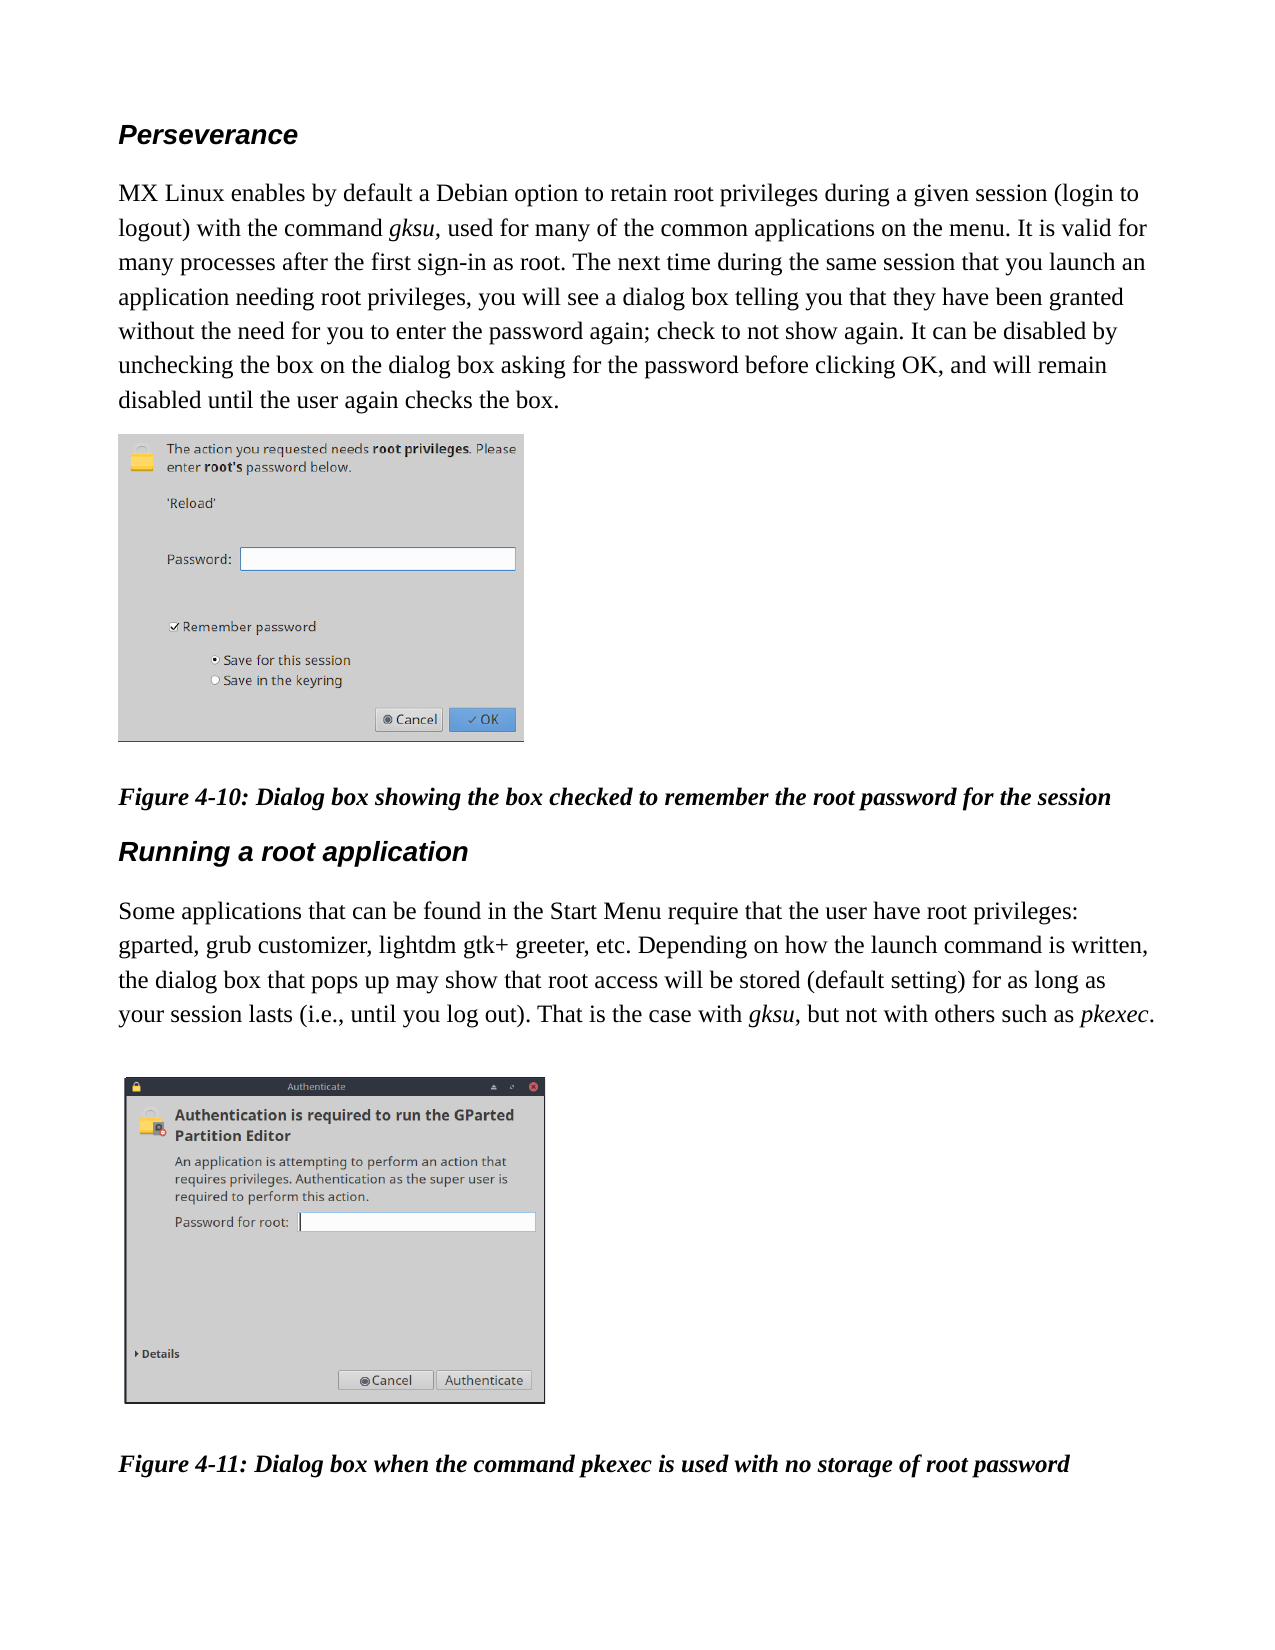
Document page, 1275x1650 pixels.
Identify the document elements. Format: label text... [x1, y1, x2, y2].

text Figure 4-10: Dialog box showing the box checked to remember the root password for the session [118, 782, 1157, 811]
picture [124, 1077, 546, 1404]
picture [118, 434, 524, 742]
subtitle Running a root application [118, 836, 1157, 868]
subtitle Perseverance [118, 118, 1157, 150]
text Figure 4-11: Dialog box when the command pkexec is used with no storage of root password [118, 1449, 1157, 1477]
text MX Linux enables by default a Debian option to retain root privileges during a given session (login to logout) with the command gksu, used for many of the common applications on the menu. It is valid for many processes after the first sign-in as root. The next time during the same session that you launch an application needing root privileges, you will see a dialog box telling you that they have been granted without the need for you to enter the password again; check to not show again. It can be disabled by unchecking the box on the dialog box asking for the password before clicking OK, and will remain disabled until the user again checks the box. [118, 178, 1157, 414]
text Some applications that can be found in the Start Menu require that the user have root privileges: gparted, grub customizer, lightdm gtk+ greeter, etc. Depending on how the launch command is written, the dialog box that pops up may show that root access will be stored (default setting) for as long as your session lasts (i.e., until you log out). That is the case with gksu, but not with others such as pkexec. [118, 896, 1157, 1028]
